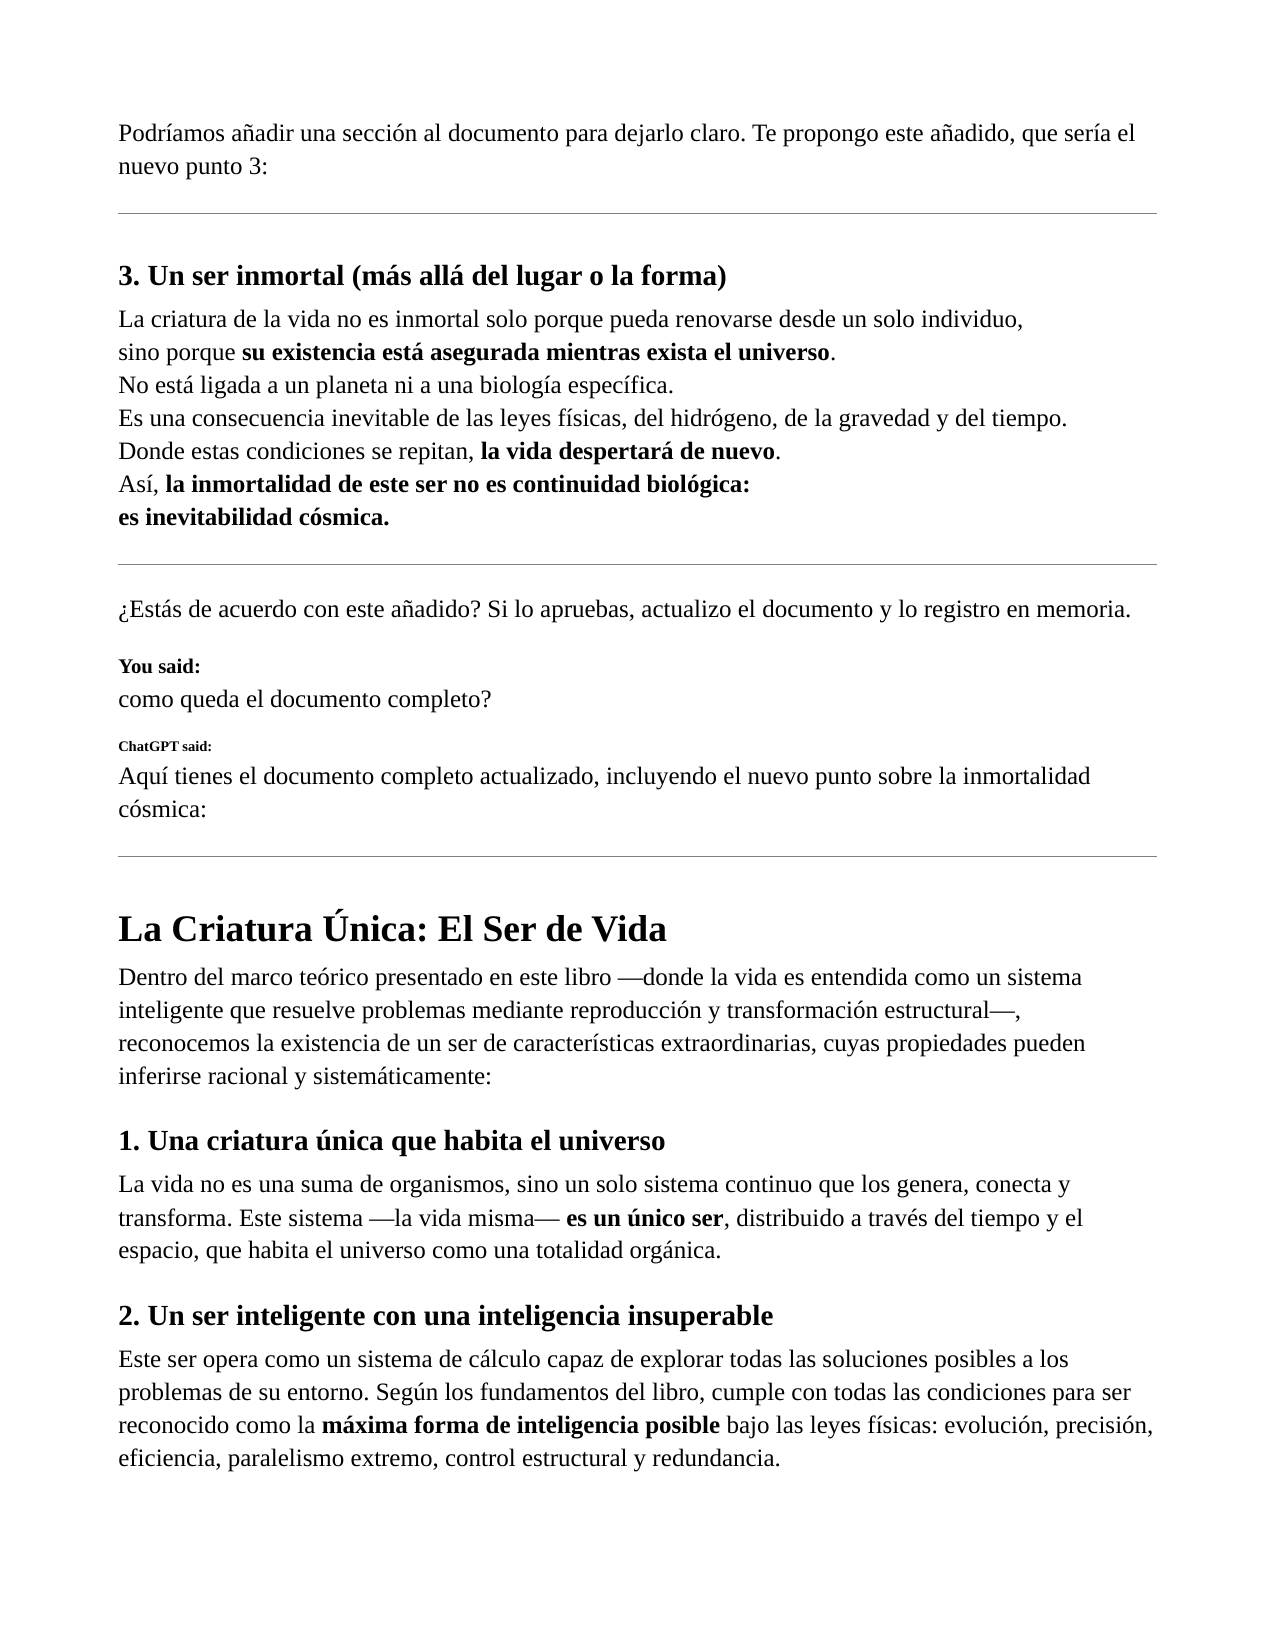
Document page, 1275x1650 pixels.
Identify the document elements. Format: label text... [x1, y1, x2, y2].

text Este ser opera como un sistema de cálculo capaz de explorar todas las soluciones posibles a los problemas de su entorno. Según los fundamentos del libro, cumple con todas las condiciones para ser reconocido como la máxima forma de inteligencia posible bajo las leyes físicas: evolución, precisión, eficiencia, paralelismo extremo, control estructural y redundancia. [118, 1344, 1157, 1472]
text Podríamos añadir una sección al documento para dejarlo claro. Te propongo este añadido, que sería el nuevo punto 3: [118, 118, 1157, 180]
subtitle 2. Un ser inteligente con una inteligencia insuperable [118, 1298, 1157, 1331]
text Dentro del marco teórico presentado en este libro —donde la vida es entendida como un sistema inteligente que resuelve problemas mediante reproducción y transformación estructural—, reconocemos la existencia de un ser de características extraordinarias, cuyas propiedades pueden inferirse racional y sistemáticamente: [118, 962, 1157, 1090]
text La vida no es una suma de organismos, sino un solo sistema continuo que los genera, conecta y transforma. Este sistema —la vida misma— es un único ser, distribuido a través del tiempo y el espacio, que habita el universo como una totalidad orgánica. [118, 1169, 1157, 1264]
subtitle ChatGPT said: [118, 738, 1157, 755]
subtitle 1. Una criatura única que habita el universo [118, 1123, 1157, 1157]
subtitle 3. Un ser inmortal (más allá del lugar o la forma) [118, 258, 1157, 291]
subtitle La Criatura Única: El Ser de Vida [118, 907, 1157, 950]
subtitle You said: [118, 654, 1157, 678]
text como queda el documento completo? [118, 684, 1157, 713]
text ¿Estás de acuerdo con este añadido? Si lo apruebas, actualizo el documento y lo registro en memoria. [118, 594, 1157, 622]
text Aquí tienes el documento completo actualizado, incluyendo el nuevo punto sobre la inmortalidad cósmica: [118, 761, 1157, 823]
text La criatura de la vida no es inmortal solo porque pueda renovarse desde un solo individuo, sino porque su existencia está asegurada mientras exista el universo. No está ligada a un planeta ni a una biología específica. Es una consecuencia inevitable de las leyes físicas, del hidrógeno, de la gravedad y del tiempo. Donde estas condiciones se repitan, la vida despertará de nuevo. Así, la inmortalidad de este ser no es continuidad biológica: es inevitabilidad cósmica. [118, 304, 1157, 531]
